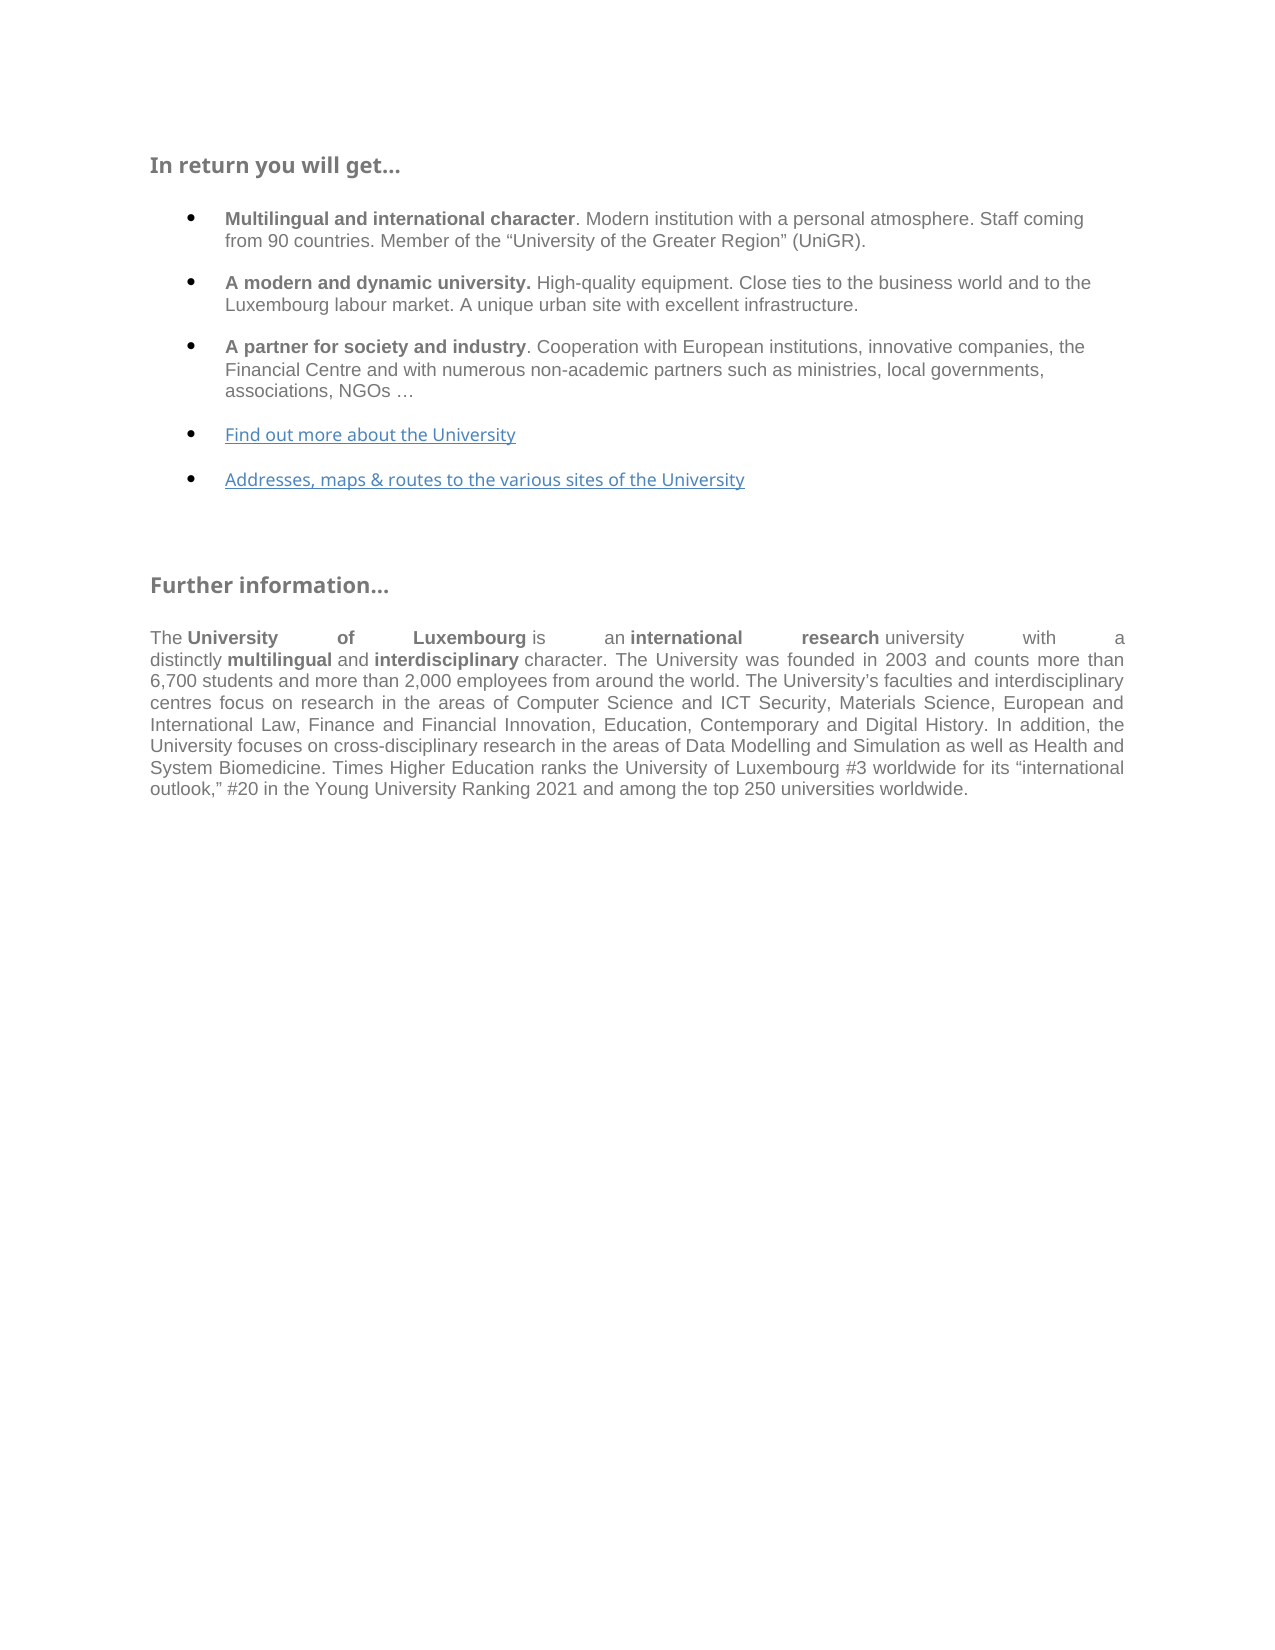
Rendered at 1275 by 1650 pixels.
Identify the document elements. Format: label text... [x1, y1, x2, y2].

list A modern and dynamic university. High-quality equipment. Close ties to the business world and to the Luxembourg labour market. A unique urban site with excellent infrastructure. [187, 272, 1125, 316]
list A partner for society and industry. Cooperation with European institutions, innovative companies, the Financial Centre and with numerous non-academic partners such as ministries, local governments, associations, NGOs … [187, 336, 1125, 402]
subtitle In return you will get… [150, 150, 1125, 180]
list Multilingual and international character. Modern institution with a personal atmosphere. Staff coming from 90 countries. Member of the “University of the Greater Region” (UniGR). [187, 207, 1125, 251]
subtitle Further information... [150, 570, 1125, 599]
subtitle The University of Luxembourg is an international research university with a distinctly multilingual and interdisciplinary character. The University was founded in 2003 and counts more than 6,700 students and more than 2,000 employees from around the world. The University’s faculties and interdisciplinary centres focus on research in the areas of Computer Science and ICT Security, Materials Science, European and International Law, Finance and Financial Innovation, Education, Contemporary and Digital History. In addition, the University focuses on cross-disciplinary research in the areas of Data Modelling and Simulation as well as Health and System Biomedicine. Times Higher Education ranks the University of Luxembourg #3 worldwide for its “international outlook,” #20 in the Young University Ranking 2021 and among the top 250 universities worldwide. [150, 627, 1125, 800]
list Addresses, maps & routes to the various sites of the University [187, 467, 1125, 492]
list Find out more about the University [187, 422, 1125, 447]
